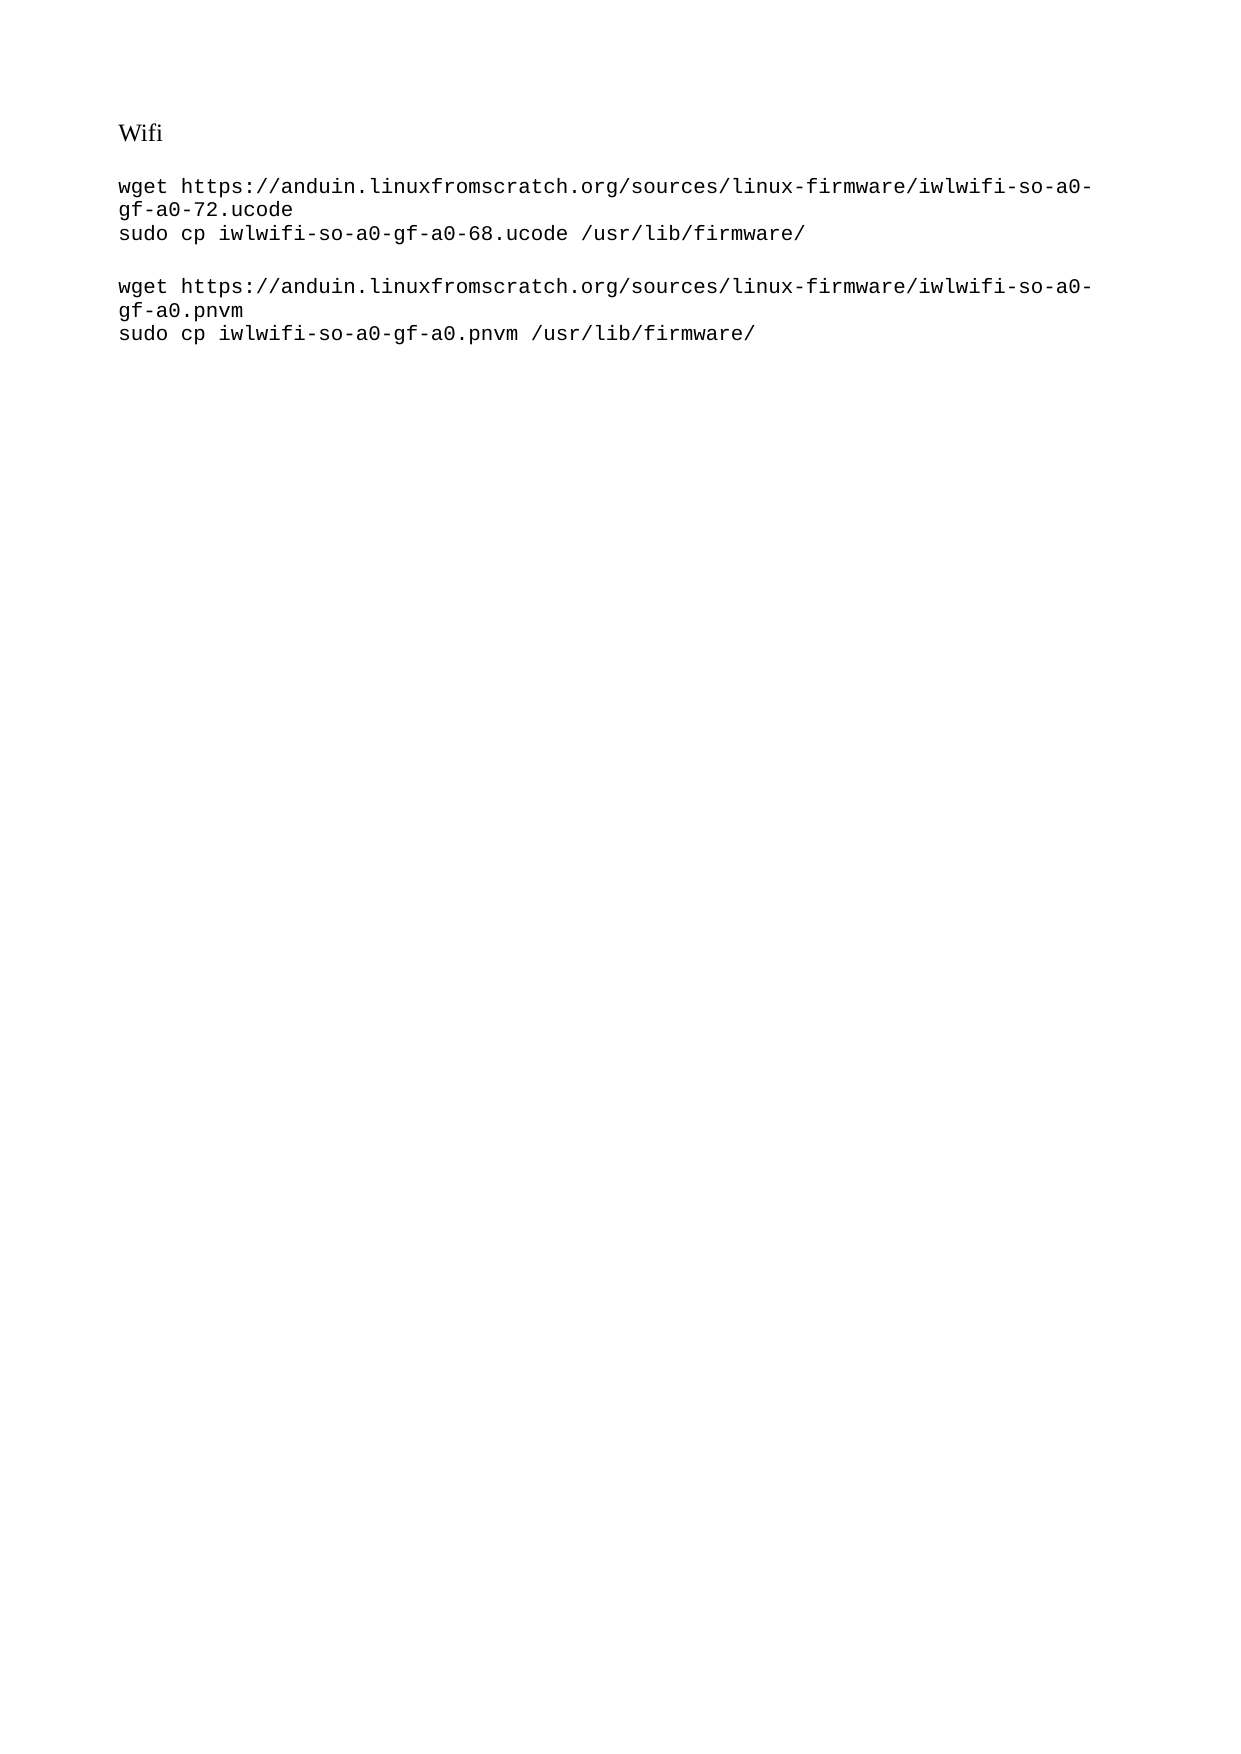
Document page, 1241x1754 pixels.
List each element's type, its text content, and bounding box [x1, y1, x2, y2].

text wget https://anduin.linuxfromscratch.org/sources/linux-firmware/iwlwifi-so-a0-gf-a0-72.ucode [118, 176, 1122, 223]
text Wifi [118, 118, 1122, 147]
text sudo cp iwlwifi-so-a0-gf-a0-68.ucode /usr/lib/firmware/ [118, 223, 1122, 247]
text wget https://anduin.linuxfromscratch.org/sources/linux-firmware/iwlwifi-so-a0-gf-a0.pnvm [118, 276, 1122, 323]
text sudo cp iwlwifi-so-a0-gf-a0.pnvm /usr/lib/firmware/ [118, 323, 1122, 347]
